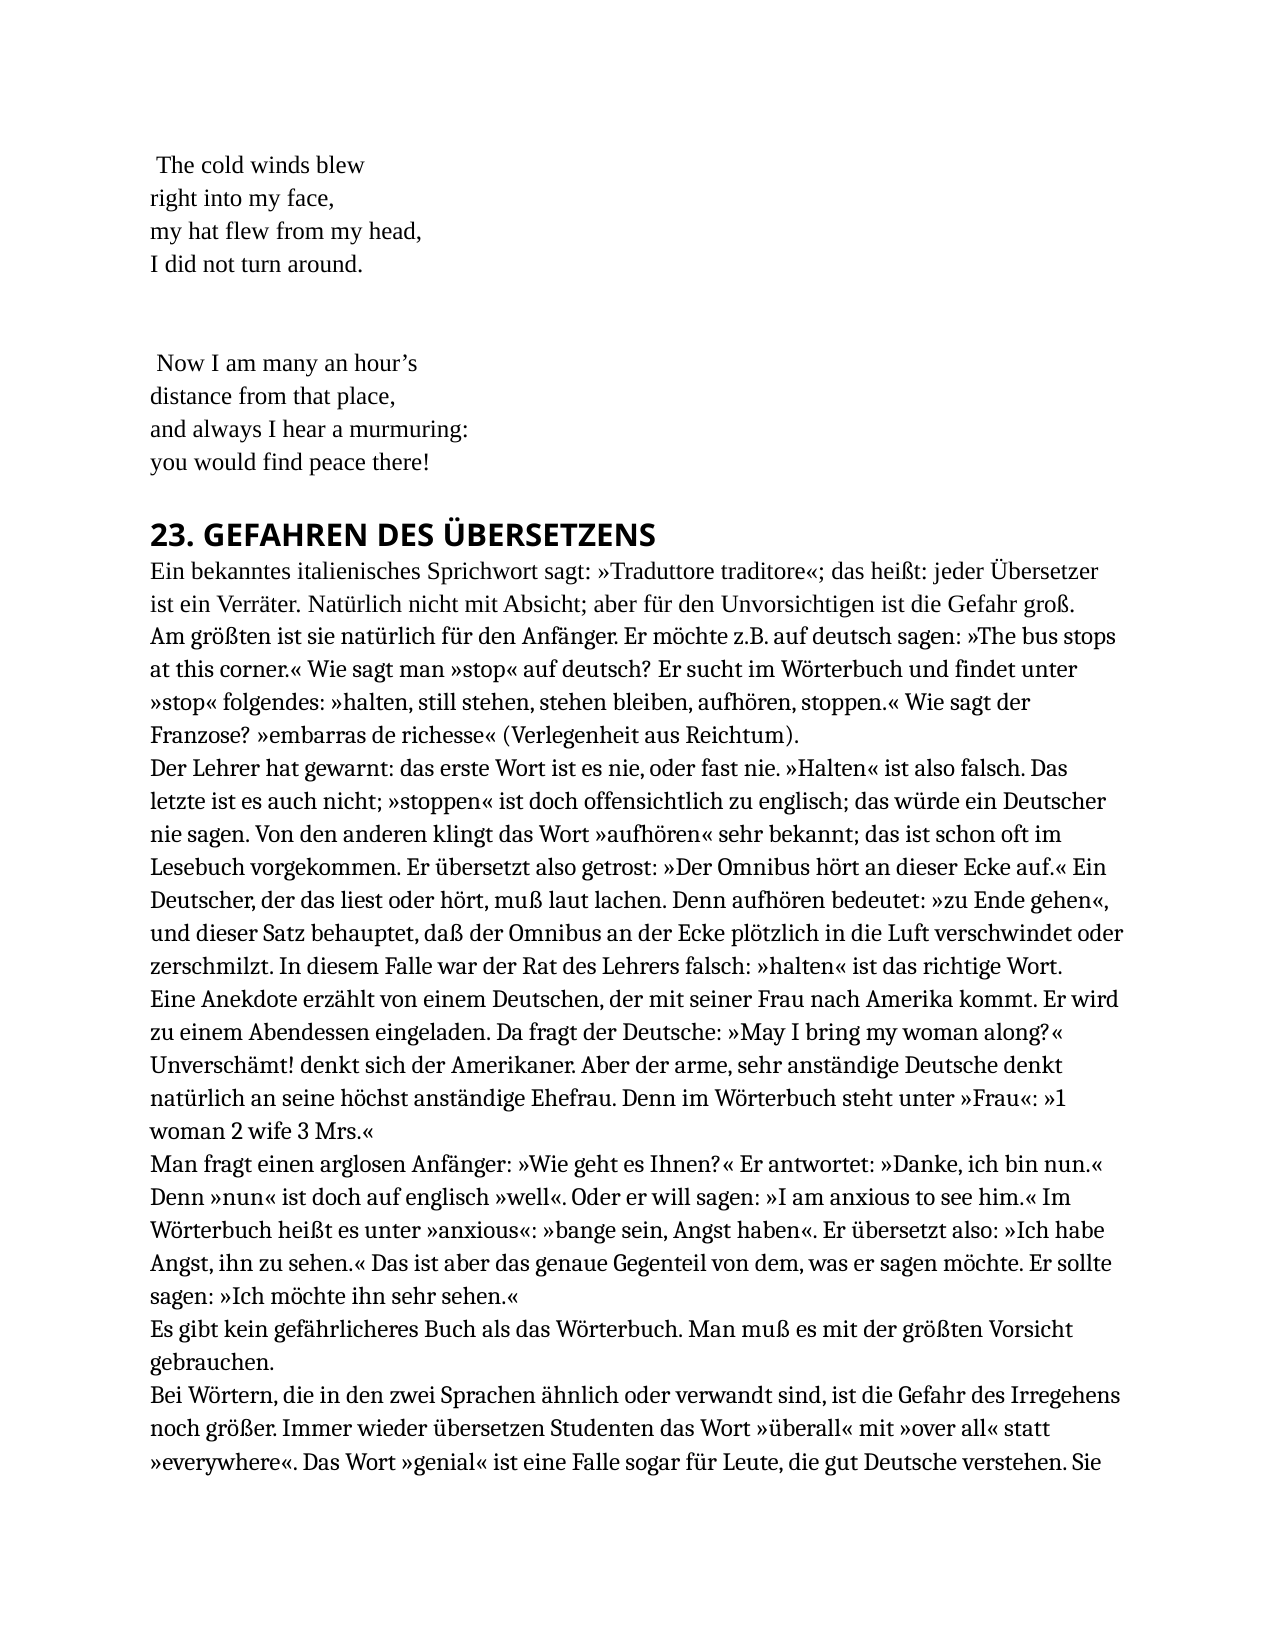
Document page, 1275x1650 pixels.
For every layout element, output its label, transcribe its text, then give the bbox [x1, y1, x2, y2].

text Bei Wörtern, die in den zwei Sprachen ähnlich oder verwandt sind, ist die Gefahr des Irregehens noch größer. Immer wieder übersetzen Studenten das Wort »überall« mit »over all« statt »everywhere«. Das Wort »genial« ist eine Falle sogar für Leute, die gut Deutsche verstehen. Sie [150, 1381, 1125, 1476]
text Eine Anekdote erzählt von einem Deutschen, der mit seiner Frau nach Amerika kommt. Er wird zu einem Abendessen eingeladen. Da fragt der Deutsche: »May I bring my woman along?« Unverschämt! denkt sich der Amerikaner. Aber der arme, sehr anständige Deutsche denkt natürlich an seine höchst anständige Ehefrau. Denn im Wörterbuch steht unter »Frau«: »1 woman 2 wife 3 Mrs.« [150, 985, 1125, 1146]
text The cold winds blew right into my face, my hat flew from my head, I did not turn around. [150, 150, 1125, 278]
text Am größten ist sie natürlich für den Anfänger. Er möchte z.B. auf deutsch sagen: »The bus stops at this corner.« Wie sagt man »stop« auf deutsch? Er sucht im Wörterbuch und findet unter »stop« folgendes: »halten, still stehen, stehen bleiben, aufhören, stoppen.« Wie sagt der Franzose? »embarras de richesse« (Verlegenheit aus Reichtum). [150, 622, 1125, 750]
text 23. GEFAHREN DES ÜBERSETZENS [150, 505, 1125, 556]
text Now I am many an hour’s distance from that place, and always I hear a murmuring: you would find peace there! [150, 282, 1125, 476]
text Man fragt einen arglosen Anfänger: »Wie geht es Ihnen?« Er antwortet: »Danke, ich bin nun.« Denn »nun« ist doch auf englisch »well«. Oder er will sagen: »I am anxious to see him.« Im Wörterbuch heißt es unter »anxious«: »bange sein, Angst haben«. Er übersetzt also: »Ich habe Angst, ihn zu sehen.« Das ist aber das genaue Gegenteil von dem, was er sagen möchte. Er sollte sagen: »Ich möchte ihn sehr sehen.« [150, 1150, 1125, 1311]
text Ein bekanntes italienisches Sprichwort sagt: »Traduttore traditore«; das heißt: jeder Übersetzer ist ein Verräter. Natürlich nicht mit Absicht; aber für den Unvorsichtigen ist die Gefahr groß. [150, 556, 1125, 618]
text Es gibt kein gefährlicheres Buch als das Wörterbuch. Man muß es mit der größten Vorsicht gebrauchen. [150, 1315, 1125, 1377]
text Der Lehrer hat gewarnt: das erste Wort ist es nie, oder fast nie. »Halten« ist also falsch. Das letzte ist es auch nicht; »stoppen« ist doch offensichtlich zu englisch; das würde ein Deutscher nie sagen. Von den anderen klingt das Wort »aufhören« sehr bekannt; das ist schon oft im Lesebuch vorgekommen. Er übersetzt also getrost: »Der Omnibus hört an dieser Ecke auf.« Ein Deutscher, der das liest oder hört, muß laut lachen. Denn aufhören bedeutet: »zu Ende gehen«, und dieser Satz behauptet, daß der Omnibus an der Ecke plötzlich in die Luft verschwindet oder zerschmilzt. In diesem Falle war der Rat des Lehrers falsch: »halten« ist das richtige Wort. [150, 754, 1125, 981]
